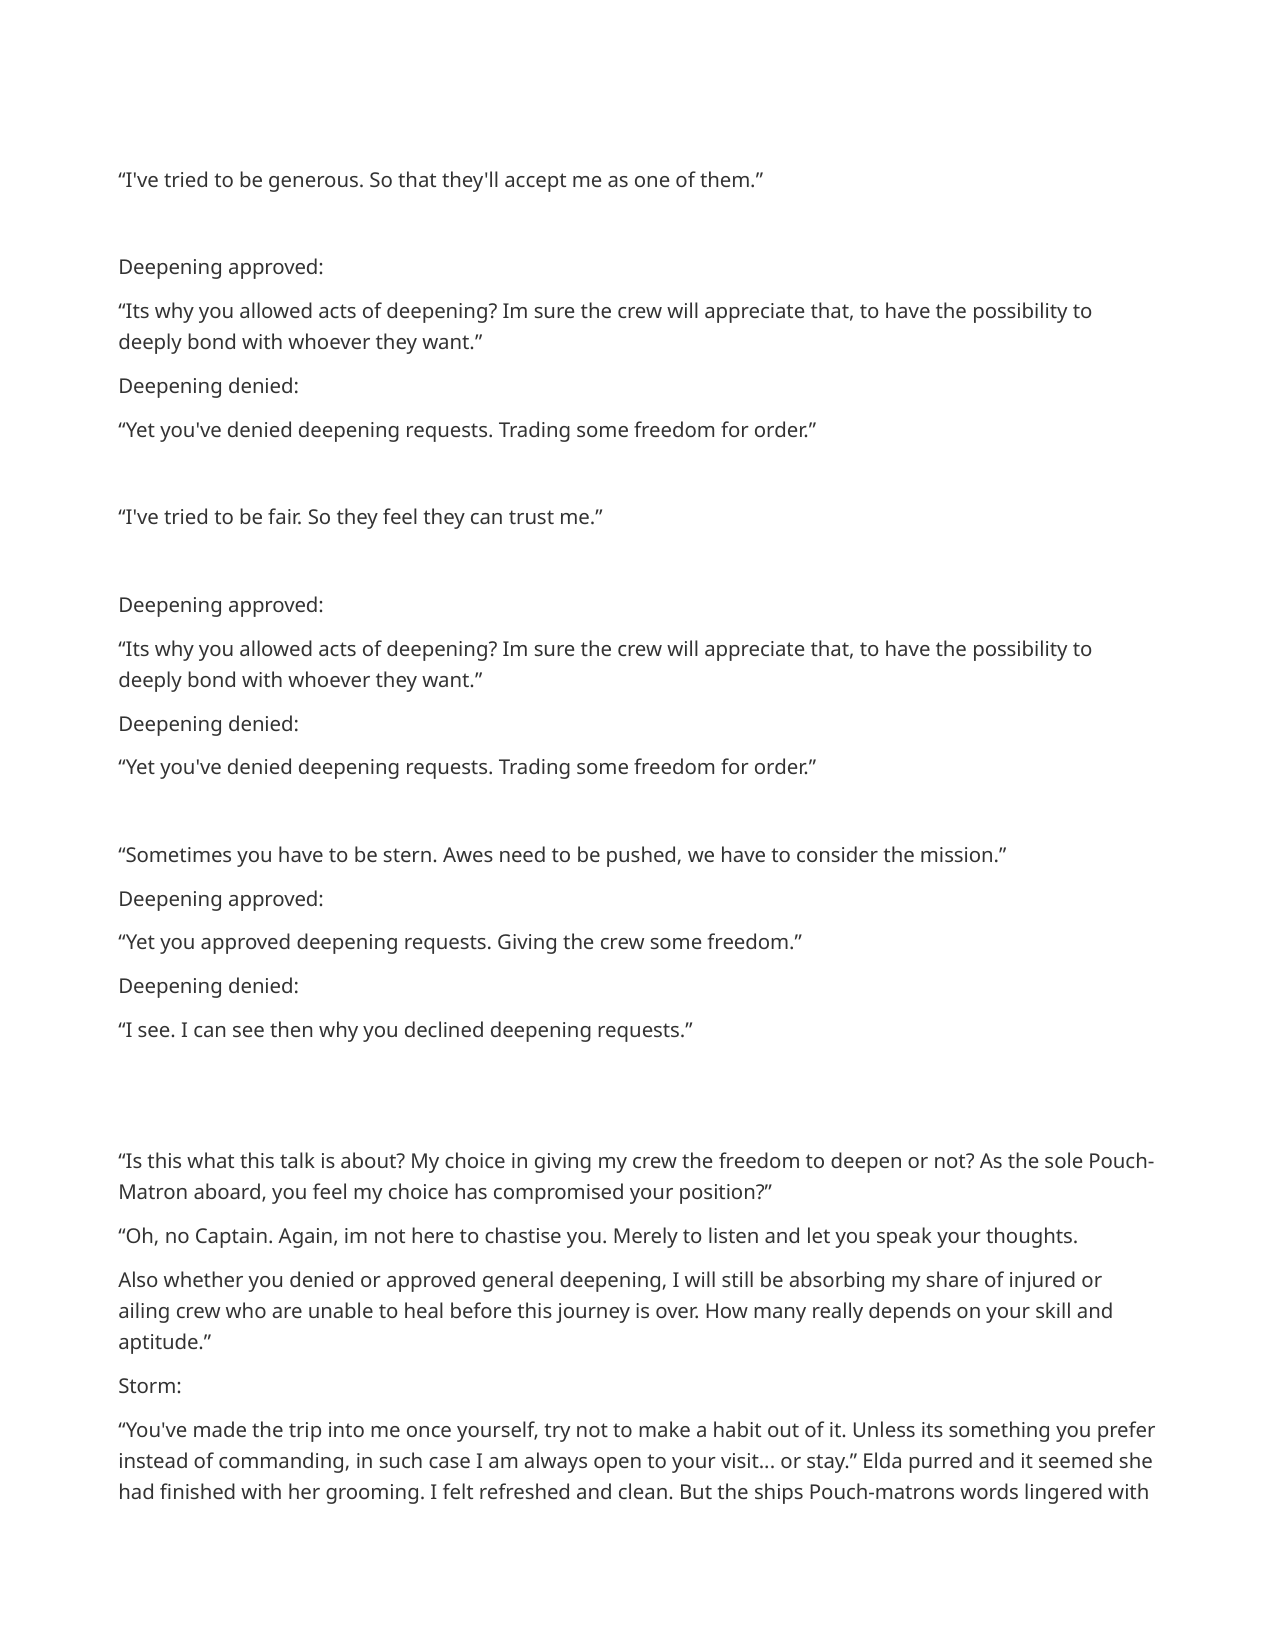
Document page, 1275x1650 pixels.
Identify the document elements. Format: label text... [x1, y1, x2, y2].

text Also whether you denied or approved general deepening, I will still be absorbing my share of injured or ailing crew who are unable to heal before this journey is over. How many really depends on your skill and aptitude.” [118, 1262, 1157, 1356]
text “Its why you allowed acts of deepening? Im sure the crew will appreciate that, to have the possibility to deeply bond with whoever they want.” [118, 293, 1157, 356]
text “I see. I can see then why you declined deepening requests.” [118, 1012, 1157, 1043]
text “Its why you allowed acts of deepening? Im sure the crew will appreciate that, to have the possibility to deeply bond with whoever they want.” [118, 631, 1157, 693]
text Deepening approved: [118, 249, 1157, 281]
text “Sometimes you have to be stern. Awes need to be pushed, we have to consider the mission.” [118, 837, 1157, 868]
text “Is this what this talk is about? My choice in giving my crew the freedom to deepen or not? As the sole Pouch-Matron aboard, you feel my choice has compromised your position?” [118, 1143, 1157, 1206]
text “Yet you've denied deepening requests. Trading some freedom for order.” [118, 749, 1157, 781]
text Deepening approved: [118, 881, 1157, 912]
text “Yet you've denied deepening requests. Trading some freedom for order.” [118, 412, 1157, 443]
text “I've tried to be generous. So that they'll accept me as one of them.” [118, 162, 1157, 193]
text Storm: [118, 1368, 1157, 1399]
text “You've made the trip into me once yourself, try not to make a habit out of it. Unless its something you prefer instead of commanding, in such case I am always open to your visit... or stay.” Elda purred and it seemed she had finished with her grooming. I felt refreshed and clean. But the ships Pouch-matrons words lingered with [118, 1412, 1157, 1506]
text “I've tried to be fair. So they feel they can trust me.” [118, 499, 1157, 531]
text “Yet you approved deepening requests. Giving the crew some freedom.” [118, 924, 1157, 956]
text Deepening approved: [118, 587, 1157, 618]
text Deepening denied: [118, 968, 1157, 999]
text Deepening denied: [118, 368, 1157, 399]
text Deepening denied: [118, 706, 1157, 737]
text “Oh, no Captain. Again, im not here to chastise you. Merely to listen and let you speak your thoughts. [118, 1218, 1157, 1249]
